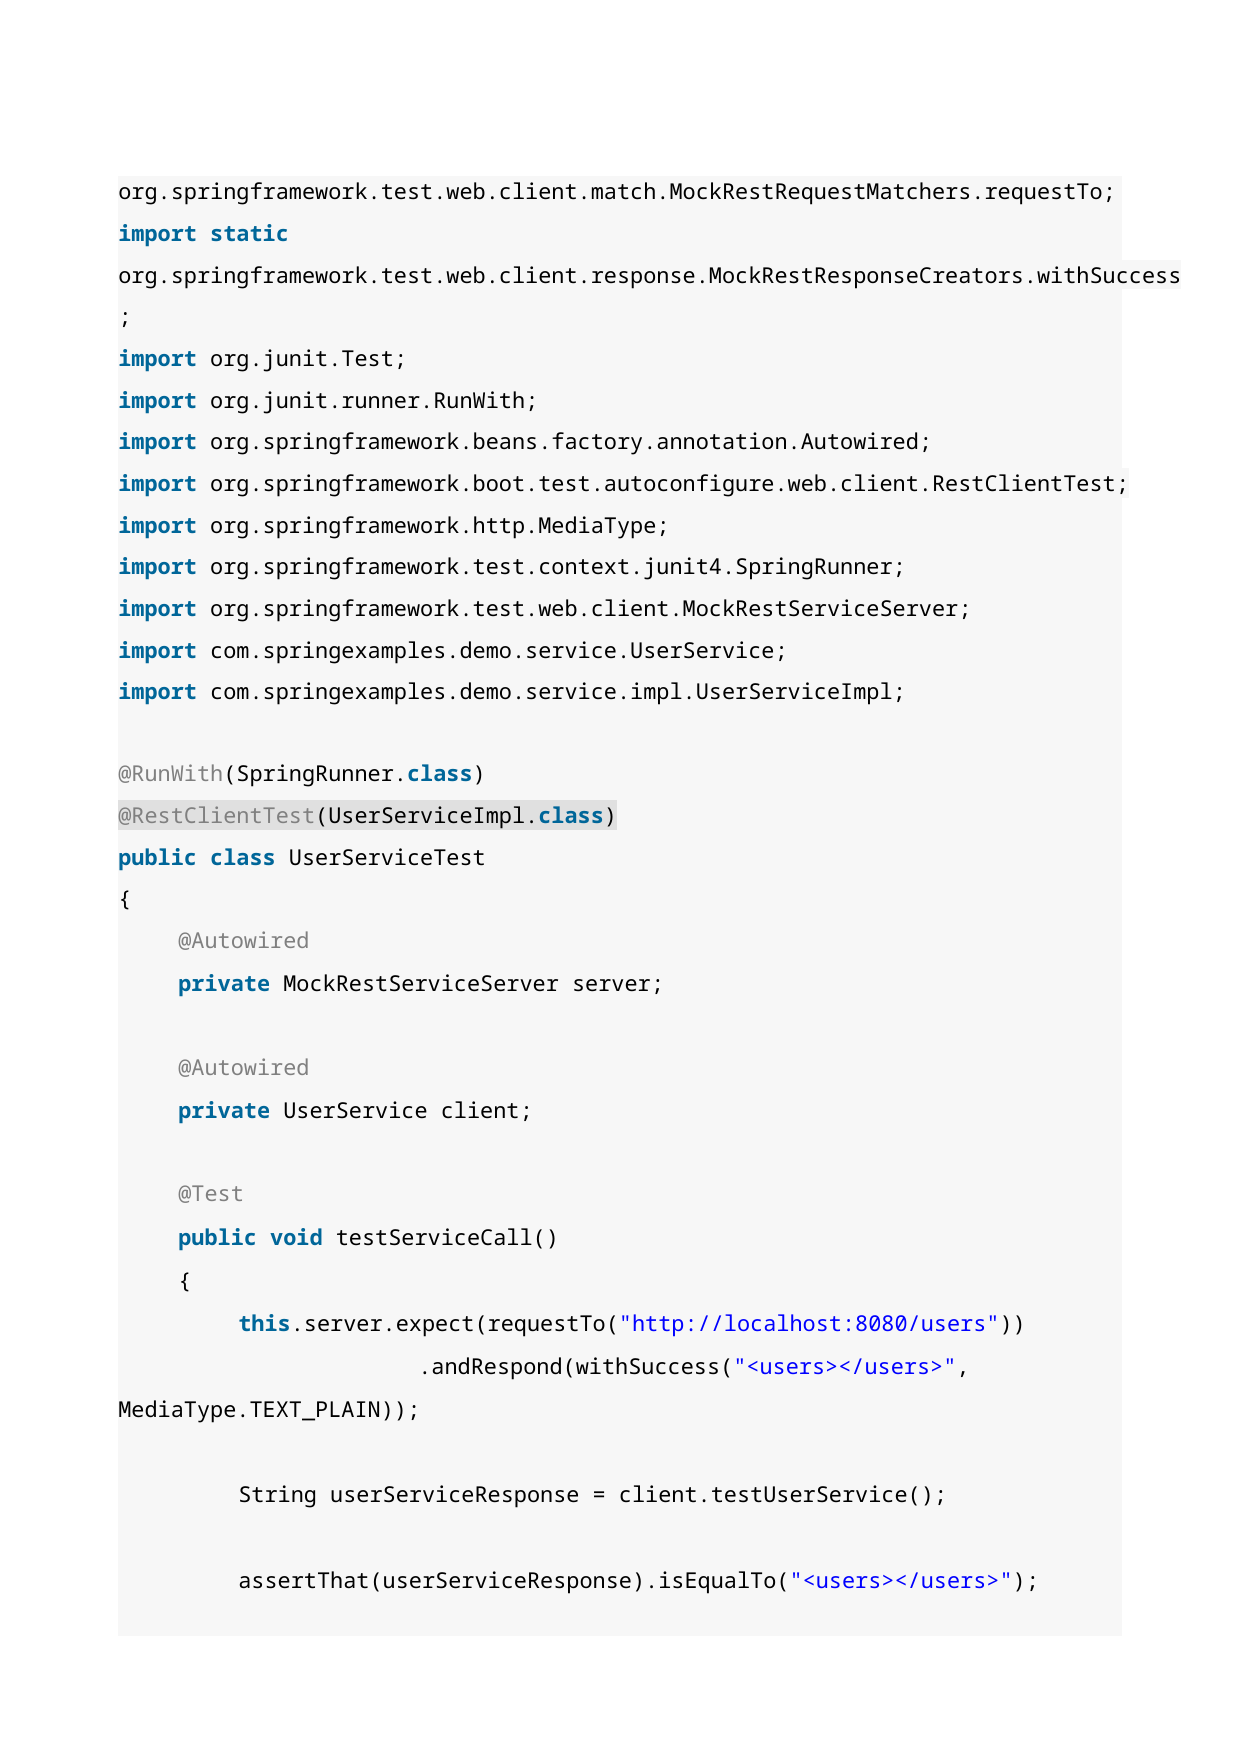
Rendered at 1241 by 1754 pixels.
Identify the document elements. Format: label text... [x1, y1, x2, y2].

table_header org.springframework.test.web.client.match.MockRestRequestMatchers.requestTo; import static org.springframework.test.web.client.response.MockRestResponseCreators.withSuccess; import org.junit.Test; import org.junit.runner.RunWith; import org.springframework.beans.factory.annotation.Autowired; import org.springframework.boot.test.autoconfigure.web.client.RestClientTest; import org.springframework.http.MediaType; import org.springframework.test.context.junit4.SpringRunner; import org.springframework.test.web.client.MockRestServiceServer; import com.springexamples.demo.service.UserService; import com.springexamples.demo.service.impl.UserServiceImpl; @RunWith(SpringRunner.class) @RestClientTest(UserServiceImpl.class) public class UserServiceTest { @Autowired private MockRestServiceServer server; @Autowired private UserService client; @Test public void testServiceCall() { this.server.expect(requestTo("http://localhost:8080/users")) .andRespond(withSuccess("<users></users>", MediaType.TEXT_PLAIN)); String userServiceResponse = client.testUserService(); assertThat(userServiceResponse).isEqualTo("<users></users>"); [118, 176, 1187, 1596]
